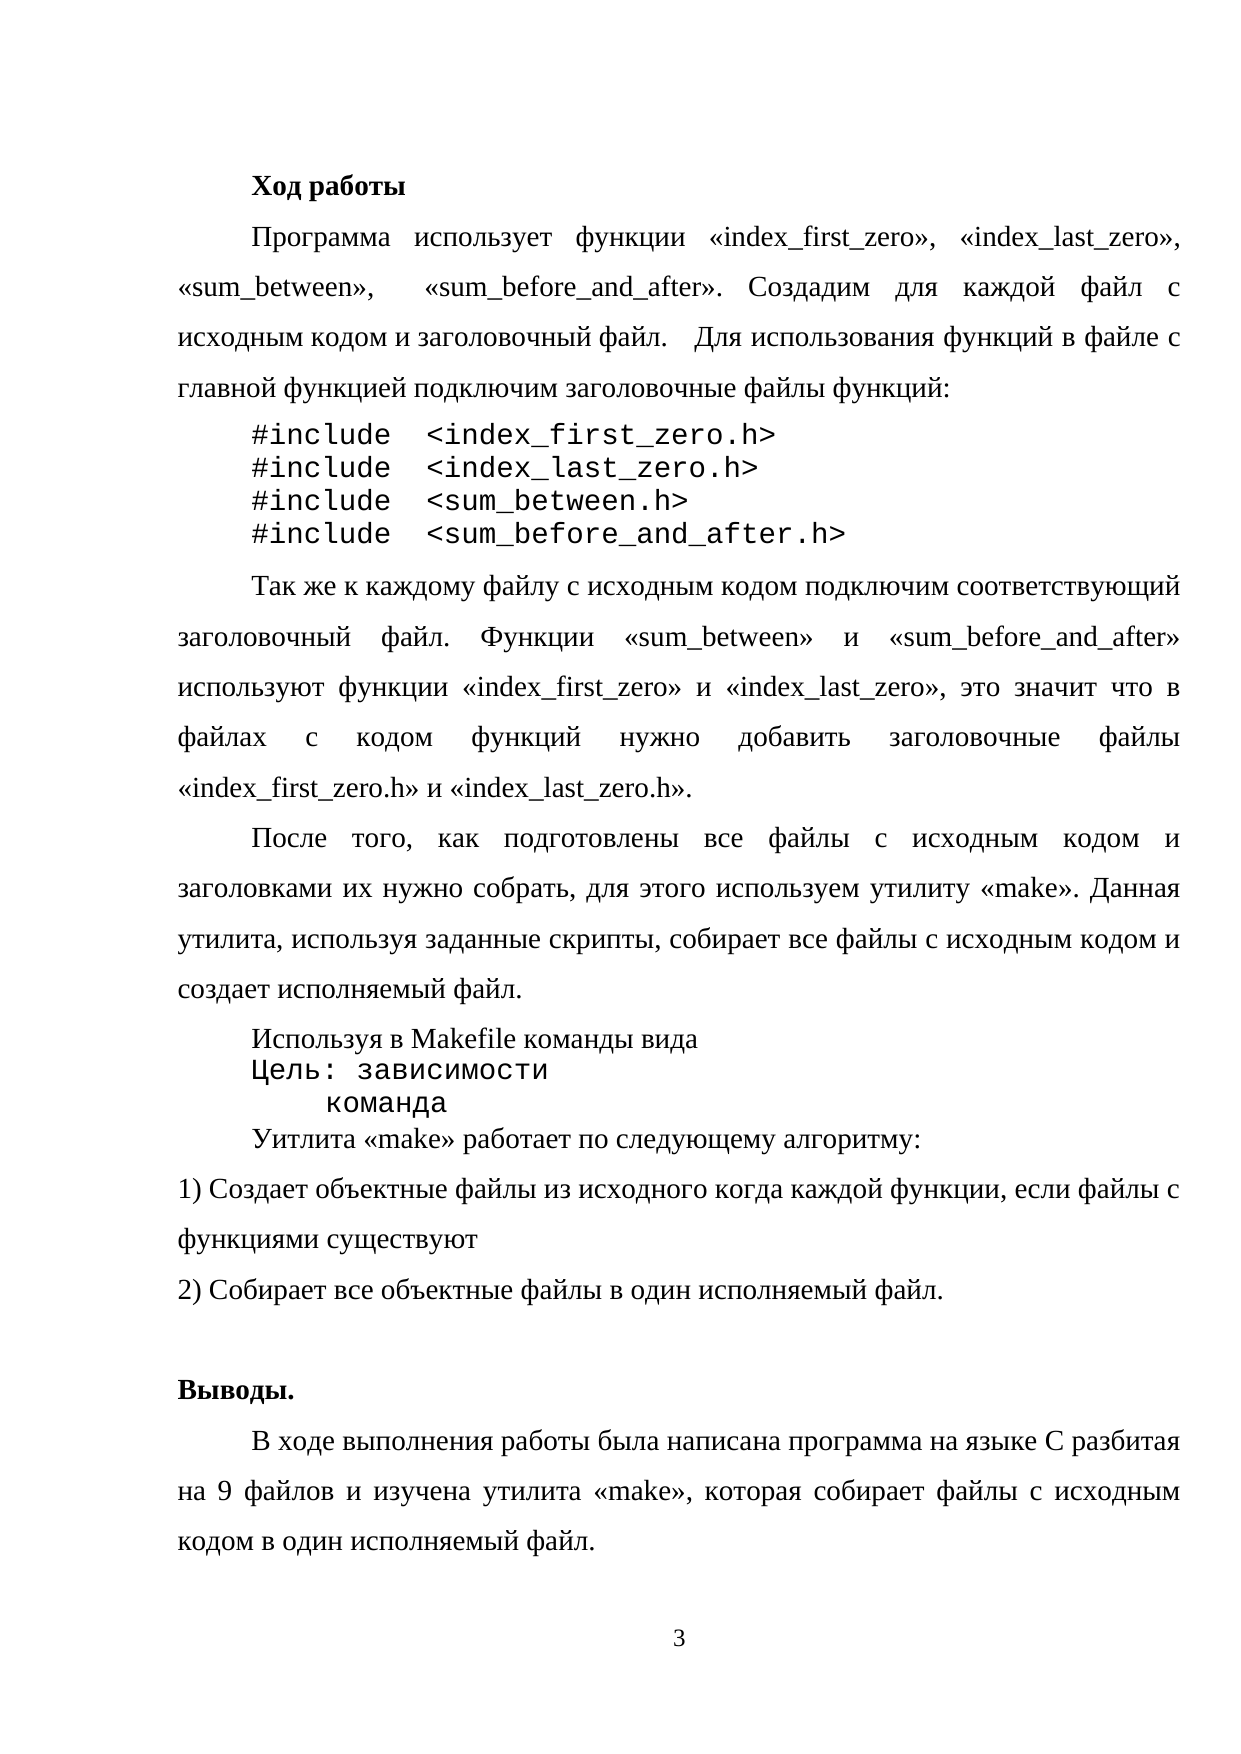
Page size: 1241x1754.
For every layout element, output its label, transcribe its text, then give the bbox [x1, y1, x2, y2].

text Цель: зависимости [177, 1055, 1181, 1088]
text #include <sum_before_and_after.h> [177, 519, 1181, 552]
text После того, как подготовлены все файлы с исходным кодом и заголовками их нужно собрать, для этого используем утилиту «make». Данная утилита, используя заданные скрипты, собирает все файлы с исходным кодом и создает исполняемый файл. [177, 820, 1181, 1004]
text 2) Собирает все объектные файлы в один исполняемый файл. [177, 1272, 1181, 1305]
text #include <index_first_zero.h> [177, 420, 1181, 453]
text В ходе выполнения работы была написана программа на языке С разбитая на 9 файлов и изучена утилита «make», которая собирает файлы с исходным кодом в один исполняемый файл. [177, 1423, 1181, 1557]
text Ход работы [177, 168, 1181, 202]
text Программа использует функции «index_first_zero», «index_last_zero», «sum_between», «sum_before_and_after». Создадим для каждой файл с исходным кодом и заголовочный файл. Для использования функций в файле с главной функцией подключим заголовочные файлы функций: [177, 219, 1181, 403]
text Так же к каждому файлу с исходным кодом подключим соответствующий заголовочный файл. Функции «sum_between» и «sum_before_and_after» используют функции «index_first_zero» и «index_last_zero», это значит что в файлах с кодом функций нужно добавить заголовочные файлы «index_first_zero.h» и «index_last_zero.h». [177, 568, 1181, 803]
text Выводы. [177, 1372, 1181, 1406]
text #include <index_last_zero.h> [177, 453, 1181, 486]
text 1) Создает объектные файлы из исходного когда каждой функции, если файлы с функциями существуют [177, 1171, 1181, 1255]
text #include <sum_between.h> [177, 486, 1181, 519]
text Используя в Makefile команды вида [177, 1021, 1181, 1055]
text команда [177, 1088, 1181, 1121]
text Уитлита «make» работает по следующему алгоритму: [177, 1121, 1181, 1154]
